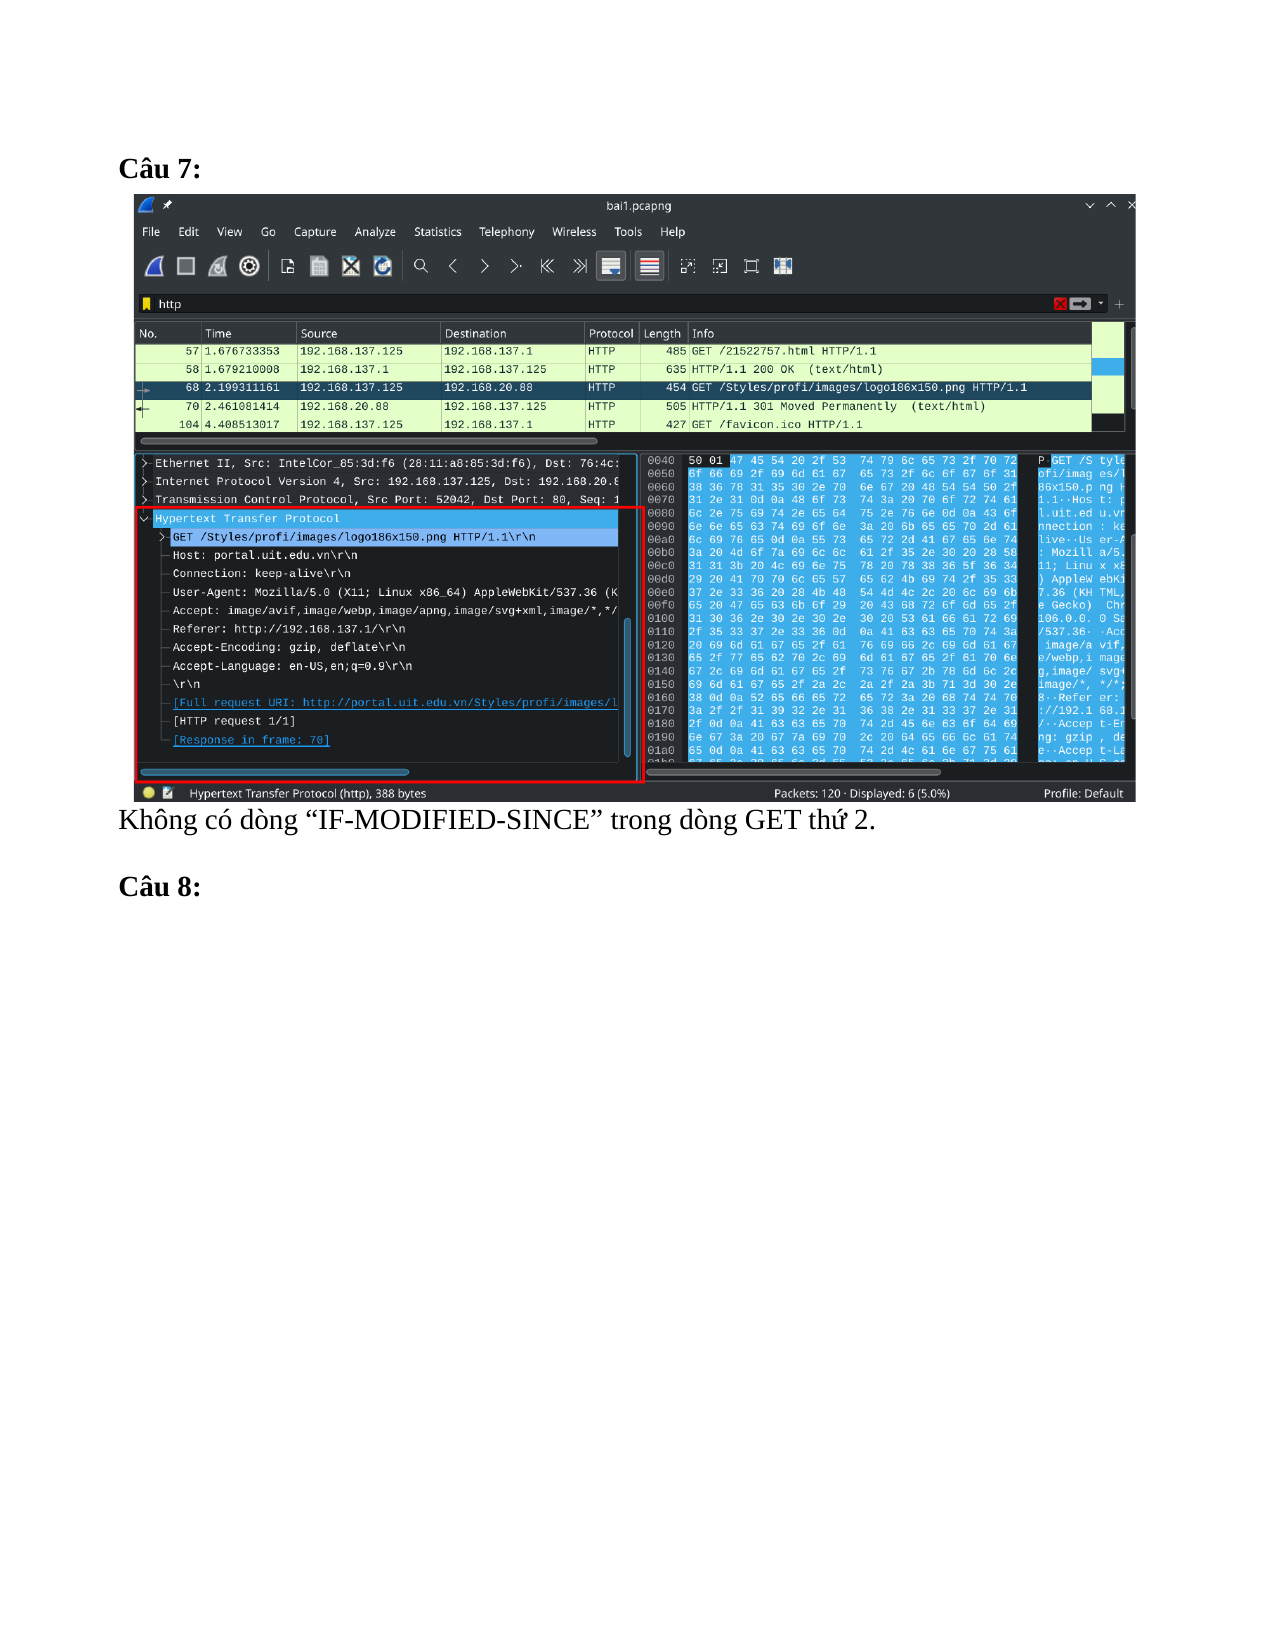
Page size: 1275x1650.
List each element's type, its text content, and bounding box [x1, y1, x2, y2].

text Câu 8: [118, 869, 1157, 903]
text Câu 7: [118, 152, 1157, 185]
text Không có dòng “IF-MODIFIED-SINCE” trong dòng GET thứ 2. [118, 185, 1157, 836]
picture [133, 194, 1136, 802]
